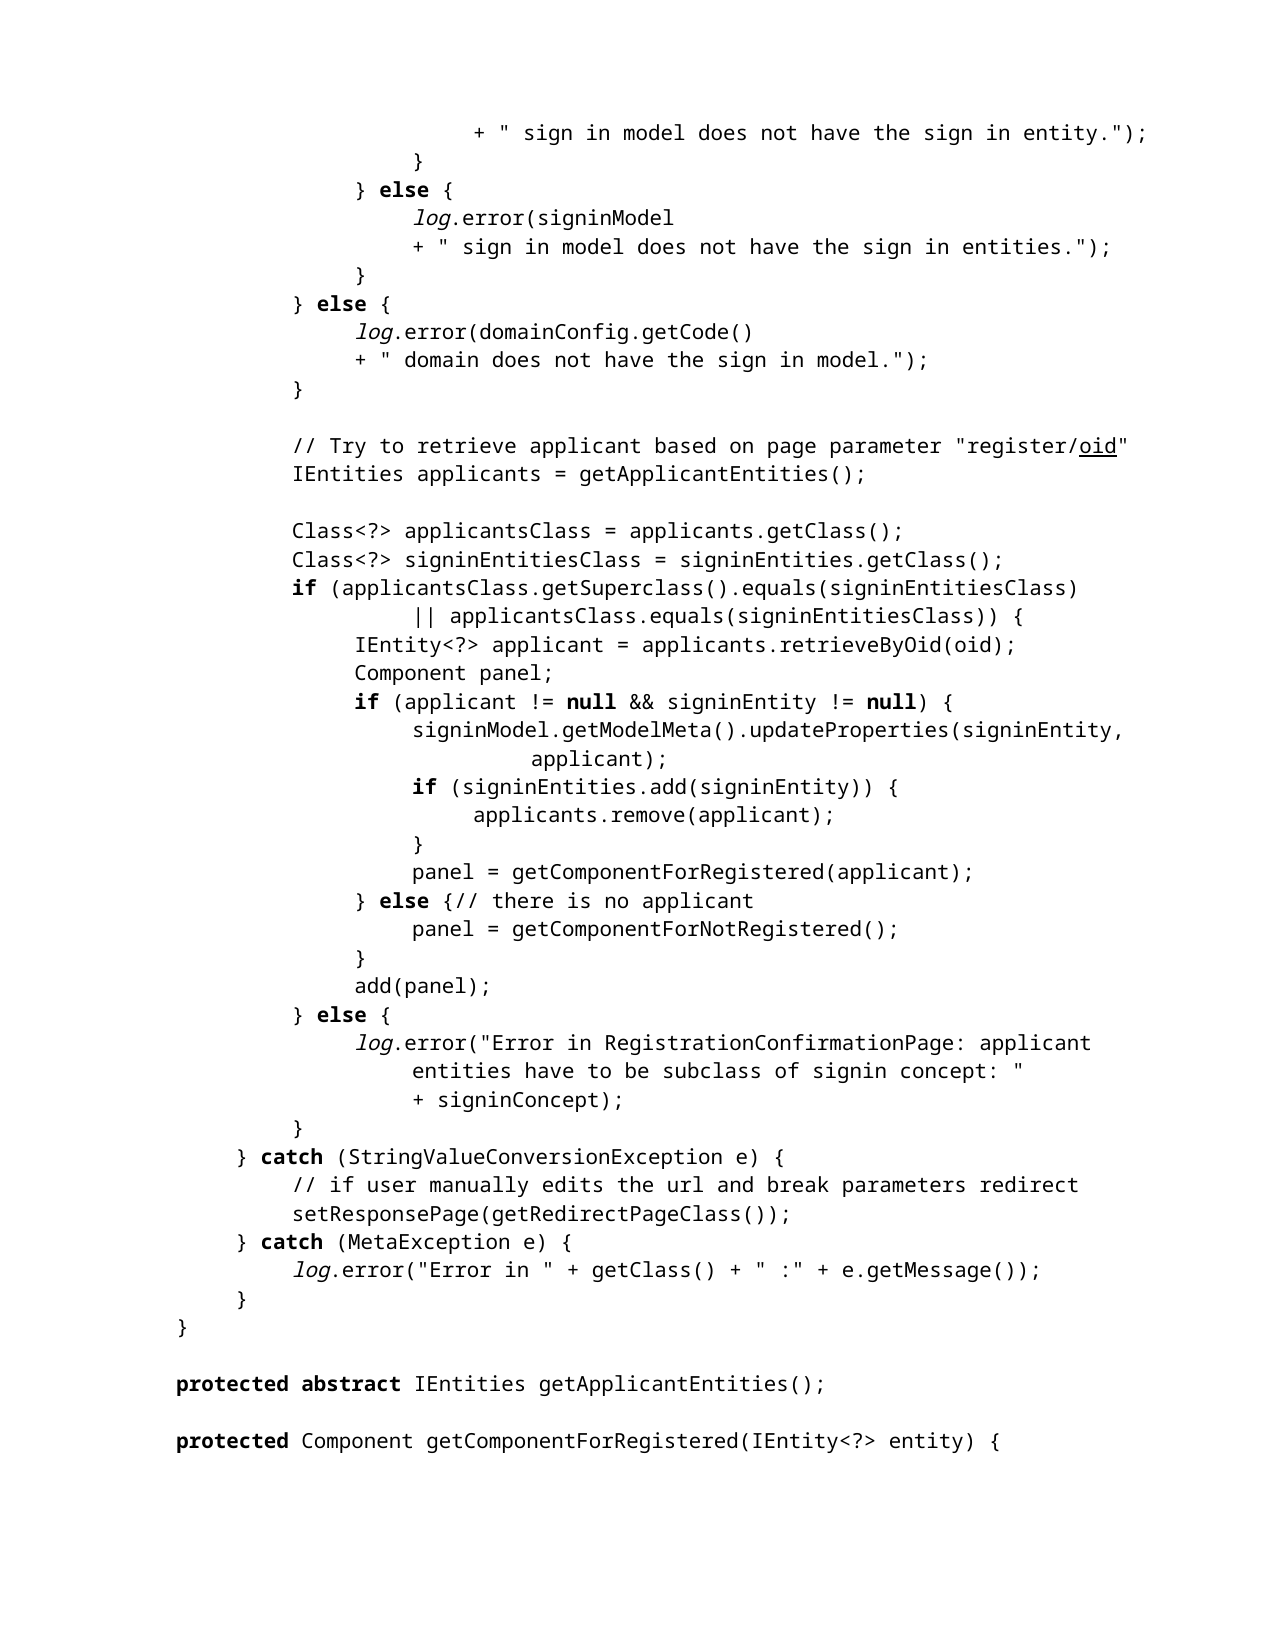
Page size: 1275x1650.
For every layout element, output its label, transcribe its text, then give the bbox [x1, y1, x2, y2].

text panel = getComponentForNotRegistered(); [118, 914, 1157, 943]
text } [118, 260, 1157, 289]
text } else { [118, 289, 1157, 317]
text applicants.remove(applicant); [118, 801, 1157, 829]
text Class<?> signinEntitiesClass = signinEntities.getClass(); [118, 545, 1157, 573]
text Class<?> applicantsClass = applicants.getClass(); [118, 516, 1157, 545]
text } [118, 1284, 1157, 1312]
text + " sign in model does not have the sign in entity."); [118, 118, 1157, 147]
text setResponsePage(getRedirectPageClass()); [118, 1199, 1157, 1227]
text if (signinEntities.add(signinEntity)) { [118, 772, 1157, 801]
text protected Component getComponentForRegistered(IEntity<?> entity) { [118, 1426, 1157, 1455]
text } [118, 147, 1157, 175]
text + signinConcept); [118, 1085, 1157, 1113]
text // if user manually edits the url and break parameters redirect [118, 1170, 1157, 1199]
text protected abstract IEntities getApplicantEntities(); [118, 1369, 1157, 1398]
text } else {// there is no applicant [118, 886, 1157, 914]
text panel = getComponentForRegistered(applicant); [118, 857, 1157, 886]
text log.error(signinModel [118, 203, 1157, 232]
text if (applicantsClass.getSuperclass().equals(signinEntitiesClass) [118, 573, 1157, 602]
text + " domain does not have the sign in model."); [118, 346, 1157, 374]
text entities have to be subclass of signin concept: " [118, 1057, 1157, 1085]
text } catch (MetaException e) { [118, 1227, 1157, 1256]
text log.error("Error in RegistrationConfirmationPage: applicant [118, 1028, 1157, 1057]
text } catch (StringValueConversionException e) { [118, 1142, 1157, 1170]
text applicant); [118, 744, 1157, 772]
text } [118, 374, 1157, 402]
text } [118, 943, 1157, 971]
text + " sign in model does not have the sign in entities."); [118, 232, 1157, 260]
text add(panel); [118, 971, 1157, 1000]
text IEntities applicants = getApplicantEntities(); [118, 459, 1157, 488]
text // Try to retrieve applicant based on page parameter "register/oid" [118, 431, 1157, 459]
text } else { [118, 1000, 1157, 1028]
text if (applicant != null && signinEntity != null) { [118, 687, 1157, 715]
text IEntity<?> applicant = applicants.retrieveByOid(oid); [118, 630, 1157, 658]
text log.error("Error in " + getClass() + " :" + e.getMessage()); [118, 1256, 1157, 1284]
text } [118, 829, 1157, 857]
text || applicantsClass.equals(signinEntitiesClass)) { [118, 602, 1157, 630]
text log.error(domainConfig.getCode() [118, 317, 1157, 346]
text } else { [118, 175, 1157, 203]
text Component panel; [118, 658, 1157, 687]
text } [118, 1113, 1157, 1142]
text signinModel.getModelMeta().updateProperties(signinEntity, [118, 715, 1157, 744]
text } [118, 1312, 1157, 1341]
